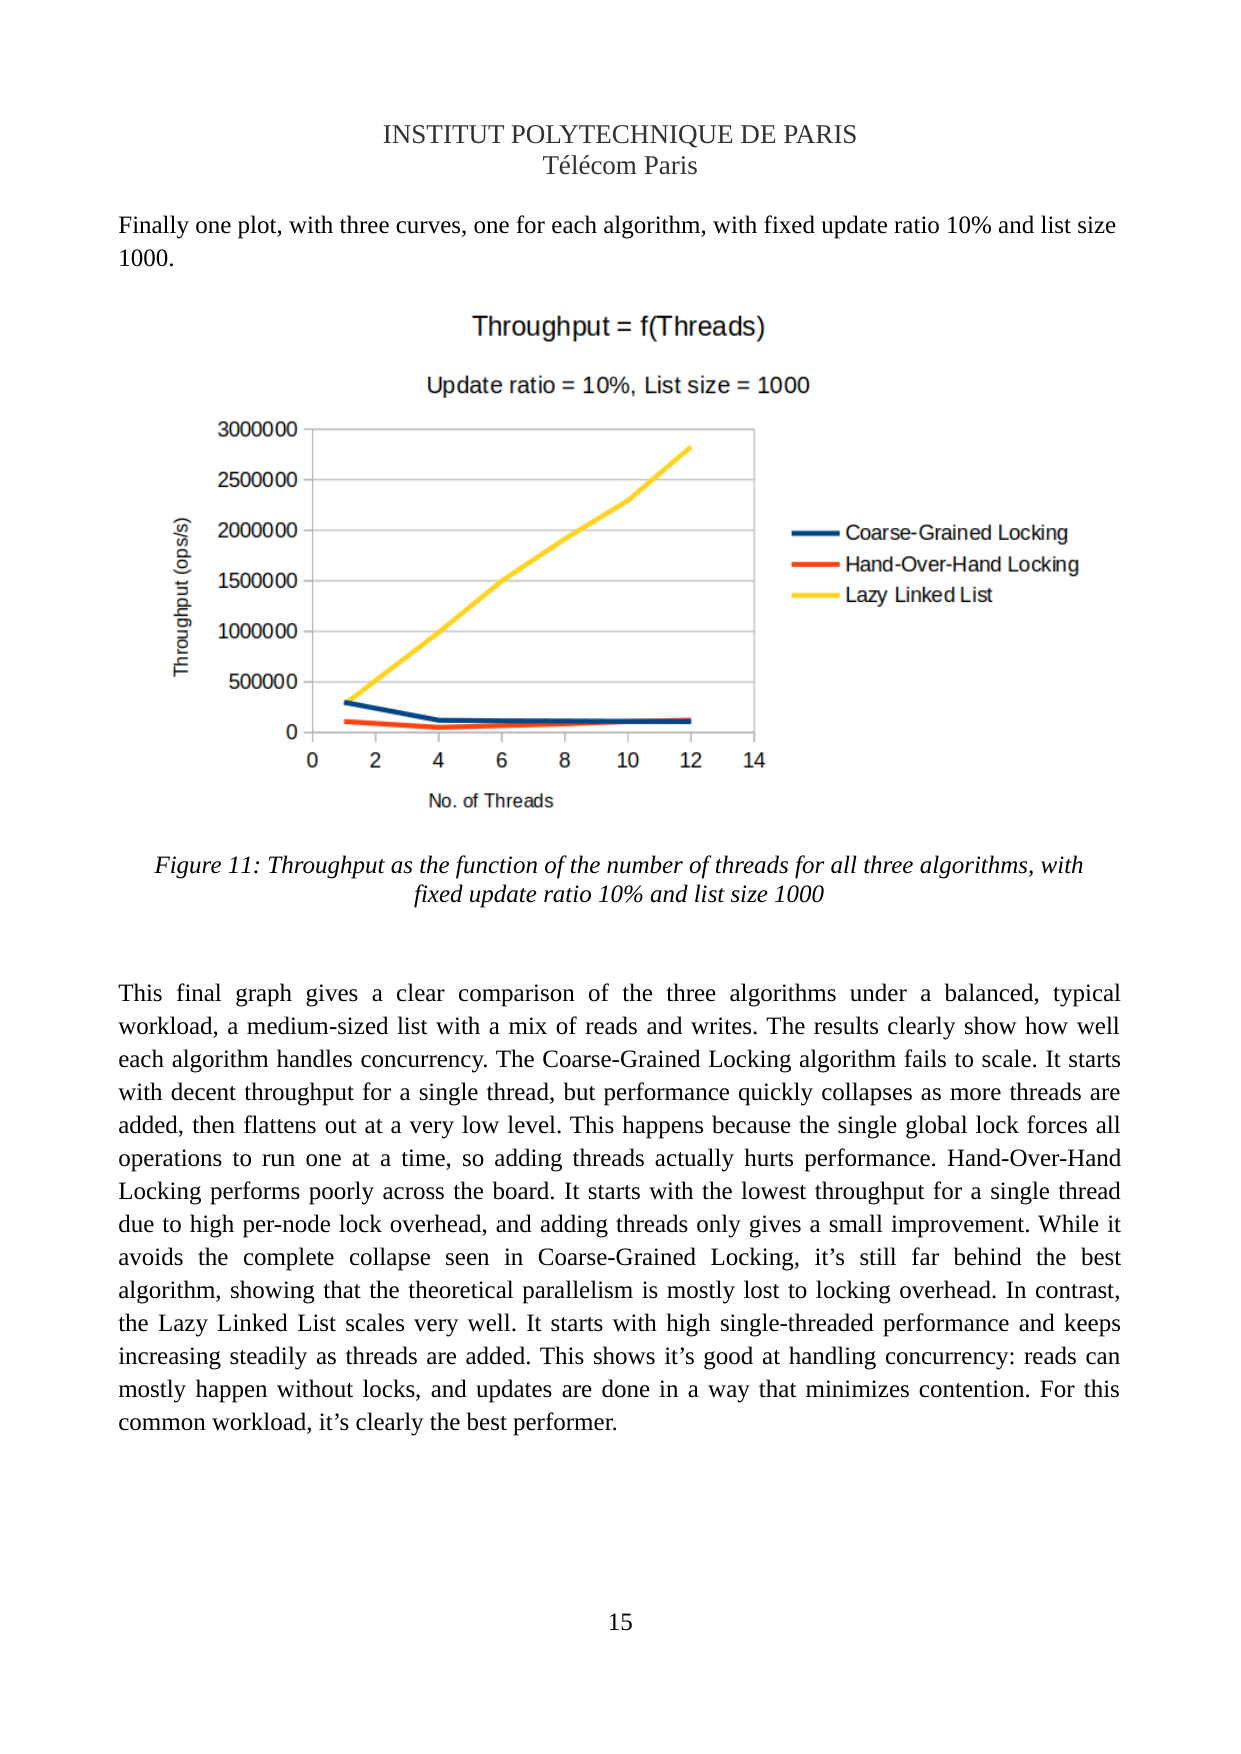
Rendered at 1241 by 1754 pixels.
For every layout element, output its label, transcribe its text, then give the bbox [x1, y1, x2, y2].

text Figure 11: Throughput as the function of the number of threads for all three algorithms, with fixed update ratio 10% and list size 1000 [148, 838, 1092, 907]
text Finally one plot, with three curves, one for each algorithm, with fixed update ratio 10% and list size 1000. [118, 210, 1122, 272]
picture [148, 290, 1093, 838]
text This final graph gives a clear comparison of the three algorithms under a balanced, typical workload, a medium-sized list with a mix of reads and writes. The results clearly show how well each algorithm handles concurrency. The Coarse-Grained Locking algorithm fails to scale. It starts with decent throughput for a single thread, but performance quickly collapses as more threads are added, then flattens out at a very low level. This happens because the single global lock forces all operations to run one at a time, so adding threads actually hurts performance. Hand-Over-Hand Locking performs poorly across the board. It starts with the lowest throughput for a single thread due to high per-node lock overhead, and adding threads only gives a small improvement. While it avoids the complete collapse seen in Coarse-Grained Locking, it’s still far behind the best algorithm, showing that the theoretical parallelism is mostly lost to locking overhead. In contrast, the Lazy Linked List scales very well. It starts with high single-threaded performance and keeps increasing steadily as threads are added. This shows it’s good at handling concurrency: reads can mostly happen without locks, and updates are done in a way that minimizes contention. For this common workload, it’s clearly the best performer. [118, 978, 1122, 1436]
